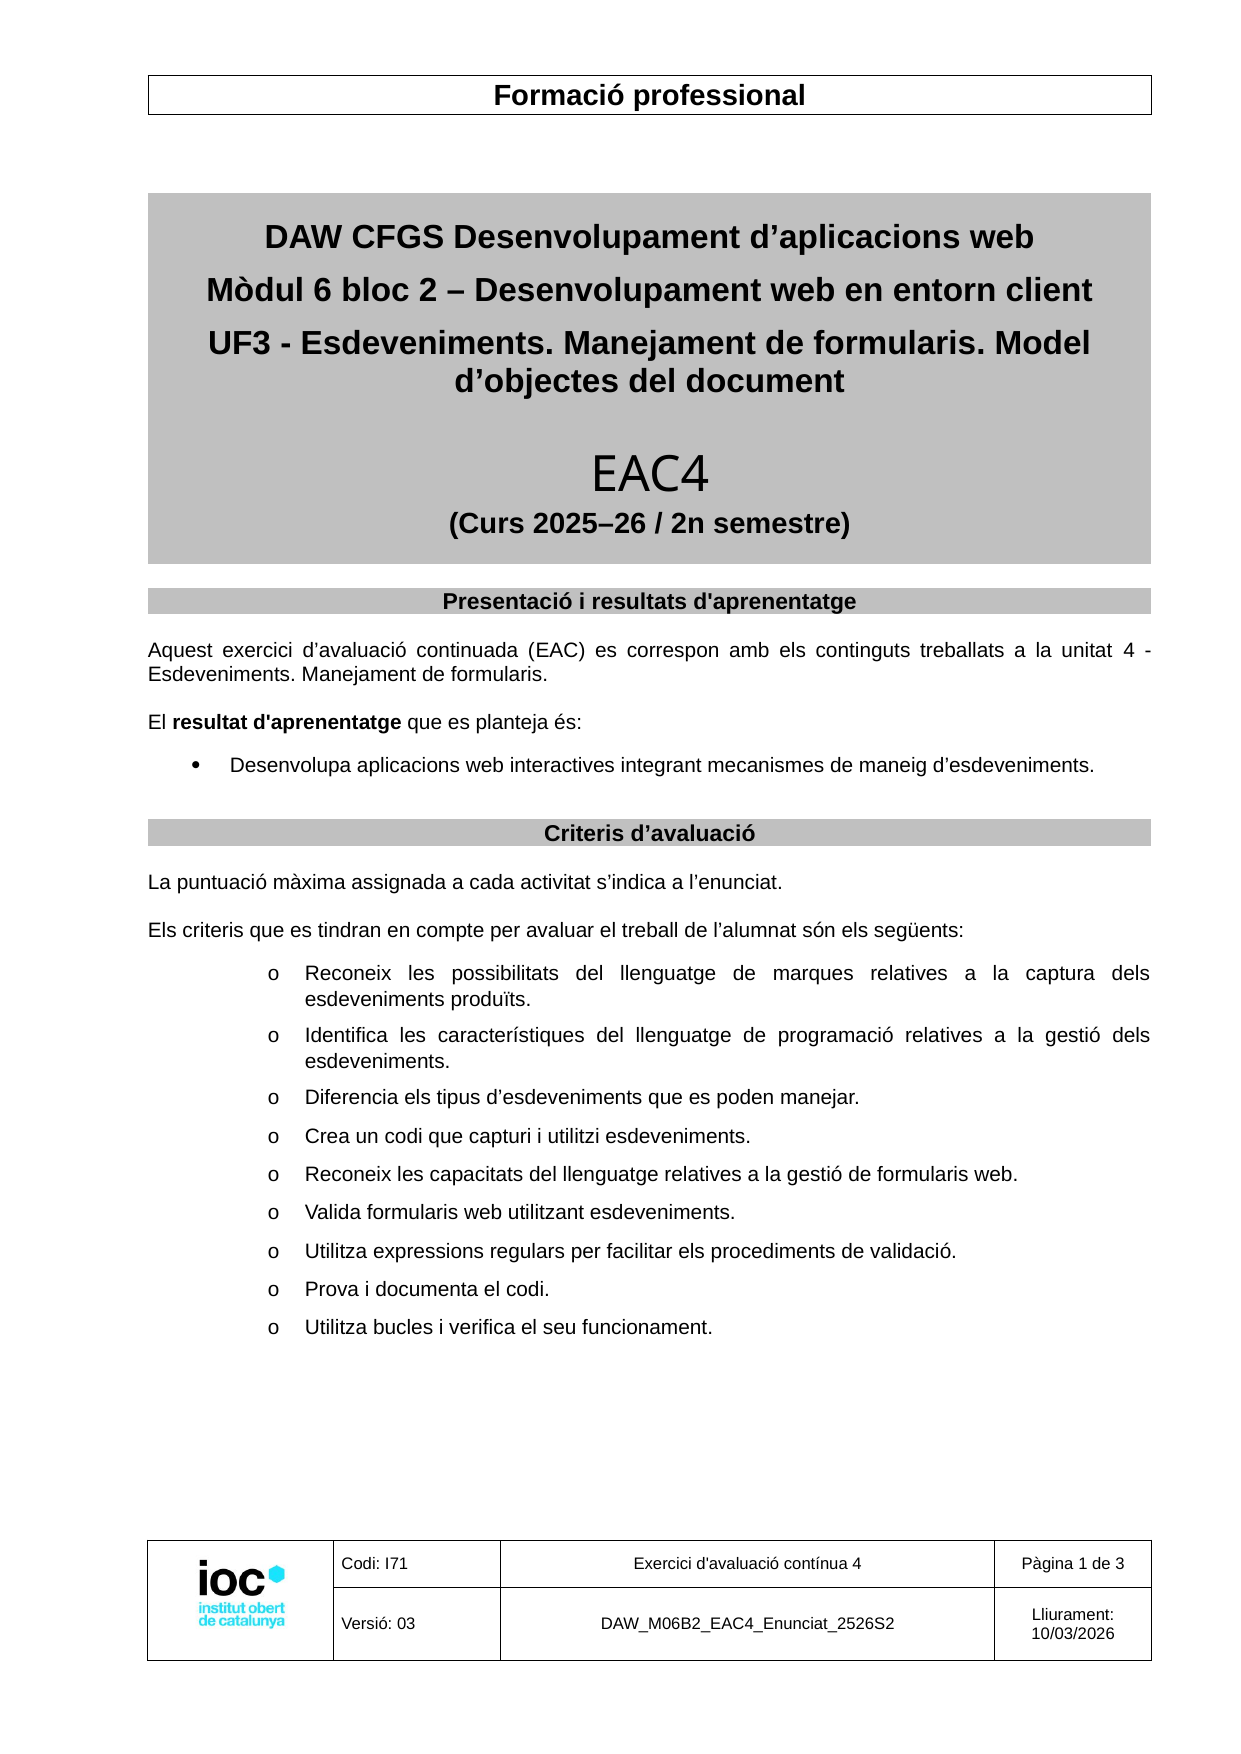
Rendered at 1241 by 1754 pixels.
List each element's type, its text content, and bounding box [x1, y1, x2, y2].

picture [186, 1547, 298, 1639]
list Prova i documenta el codi. [267, 1277, 1151, 1303]
list Reconeix les possibilitats del llenguatge de marques relatives a la captura dels esdeveniments produïts. [267, 961, 1151, 1010]
list Diferencia els tipus d’esdeveniments que es poden manejar. [267, 1085, 1151, 1111]
list Valida formularis web utilitzant esdeveniments. [267, 1200, 1151, 1226]
subtitle Mòdul 6 bloc 2 – Desenvolupament web en entorn client [148, 270, 1151, 308]
list Crea un codi que capturi i utilitzi esdeveniments. [267, 1123, 1151, 1149]
text (Curs 2025–26 / 2n semestre) [148, 506, 1151, 540]
text Presentació i resultats d'aprenentatge [148, 588, 1151, 614]
list Identifica les característiques del llenguatge de programació relatives a la gestió dels esdeveniments. [267, 1023, 1151, 1073]
subtitle UF3 - Esdeveniments. Manejament de formularis. Model d’objectes del document [148, 323, 1151, 400]
text Els criteris que es tindran en compte per avaluar el treball de l’alumnat són els següents: [148, 918, 1151, 942]
text Criteris d’avaluació [148, 819, 1151, 846]
text EAC4 [148, 438, 1151, 506]
list Utilitza bucles i verifica el seu funcionament. [267, 1315, 1151, 1341]
text Aquest exercici d’avaluació continuada (EAC) es correspon amb els continguts treballats a la unitat 4 - Esdeveniments. Manejament de formularis. [148, 638, 1151, 686]
list Reconeix les capacitats del llenguatge relatives a la gestió de formularis web. [267, 1162, 1151, 1188]
text DAW CFGS Desenvolupament d’aplicacions web [148, 217, 1151, 256]
list Utilitza expressions regulars per facilitar els procediments de validació. [267, 1238, 1151, 1264]
list Desenvolupa aplicacions web interactives integrant mecanismes de maneig d’esdeveniments. [192, 753, 1151, 777]
text El resultat d'aprenentatge que es planteja és: [148, 710, 1151, 734]
text La puntuació màxima assignada a cada activitat s’indica a l’enunciat. [148, 870, 1151, 894]
